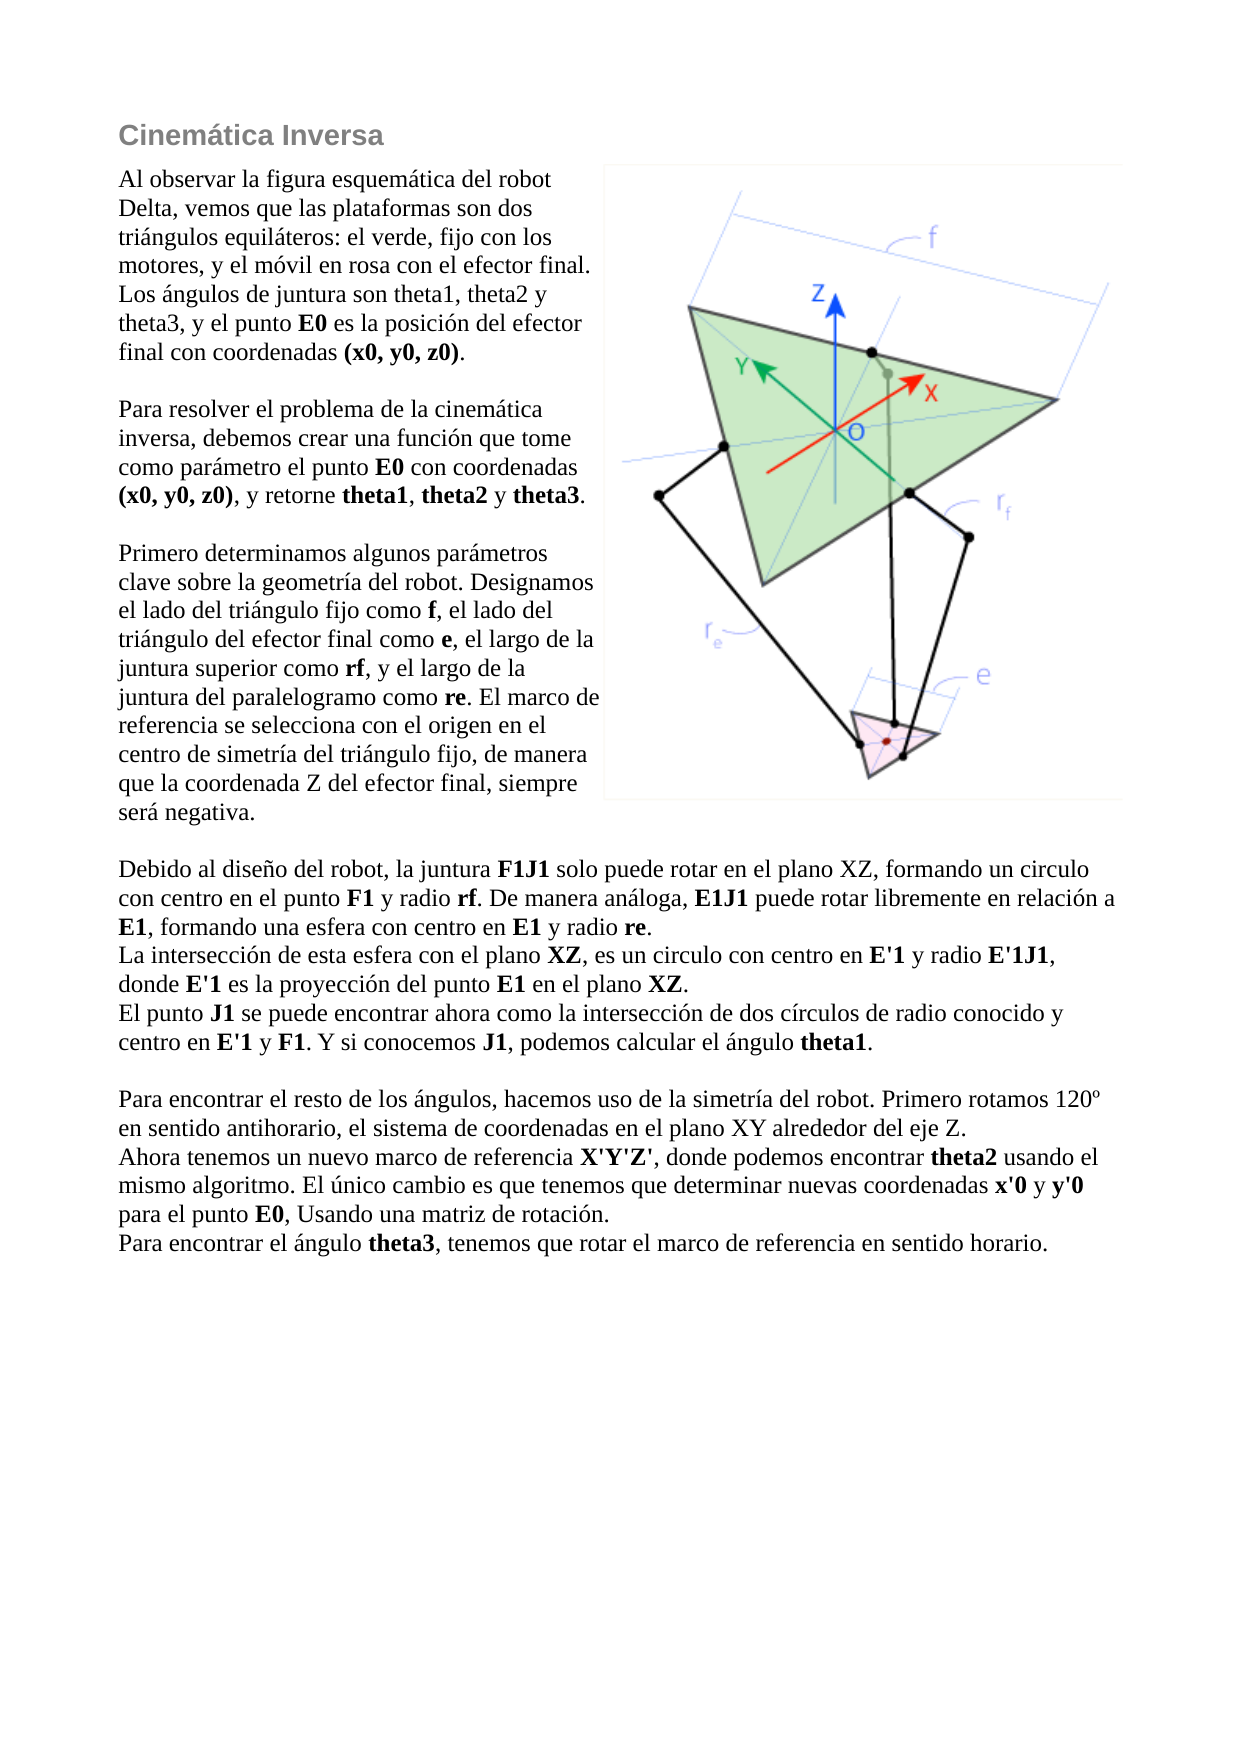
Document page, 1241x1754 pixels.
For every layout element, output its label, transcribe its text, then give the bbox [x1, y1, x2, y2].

text Al observar la figura esquemática del robot Delta, vemos que las plataformas son dos triángulos equiláteros: el verde, fijo con los motores, y el móvil en rosa con el efector final. Los ángulos de juntura son theta1, theta2 y theta3, y el punto E0 es la posición del efector final con coordenadas (x0, y0, z0). [118, 164, 602, 365]
text Ahora tenemos un nuevo marco de referencia X'Y'Z', donde podemos encontrar theta2 usando el mismo algoritmo. El único cambio es que tenemos que determinar nuevas coordenadas x'0 y y'0 para el punto E0, Usando una matriz de rotación. Para encontrar el ángulo theta3, tenemos que rotar el marco de referencia en sentido horario. [118, 1142, 1122, 1257]
picture [602, 164, 1123, 802]
text Para encontrar el resto de los ángulos, hacemos uso de la simetría del robot. Primero rotamos 120º en sentido antihorario, el sistema de coordenadas en el plano XY alrededor del eje Z. [118, 1084, 1122, 1142]
text Para resolver el problema de la cinemática inversa, debemos crear una función que tome como parámetro el punto E0 con coordenadas (x0, y0, z0), y retorne theta1, theta2 y theta3. [118, 394, 602, 509]
subtitle Cinemática Inversa [118, 118, 1122, 152]
text Primero determinamos algunos parámetros clave sobre la geometría del robot. Designamos el lado del triángulo fijo como f, el lado del triángulo del efector final como e, el largo de la juntura superior como rf, y el largo de la juntura del paralelogramo como re. El marco de referencia se selecciona con el origen en el centro de simetría del triángulo fijo, de manera que la coordenada Z del efector final, siempre será negativa. [118, 538, 1122, 825]
text El punto J1 se puede encontrar ahora como la intersección de dos círculos de radio conocido y centro en E'1 y F1. Y si conocemos J1, podemos calcular el ángulo theta1. [118, 998, 1122, 1055]
text La intersección de esta esfera con el plano XZ, es un circulo con centro en E'1 y radio E'1J1, donde E'1 es la proyección del punto E1 en el plano XZ. [118, 940, 1122, 998]
text Debido al diseño del robot, la juntura F1J1 solo puede rotar en el plano XZ, formando un circulo con centro en el punto F1 y radio rf. De manera análoga, E1J1 puede rotar libremente en relación a E1, formando una esfera con centro en E1 y radio re. [118, 854, 1122, 940]
